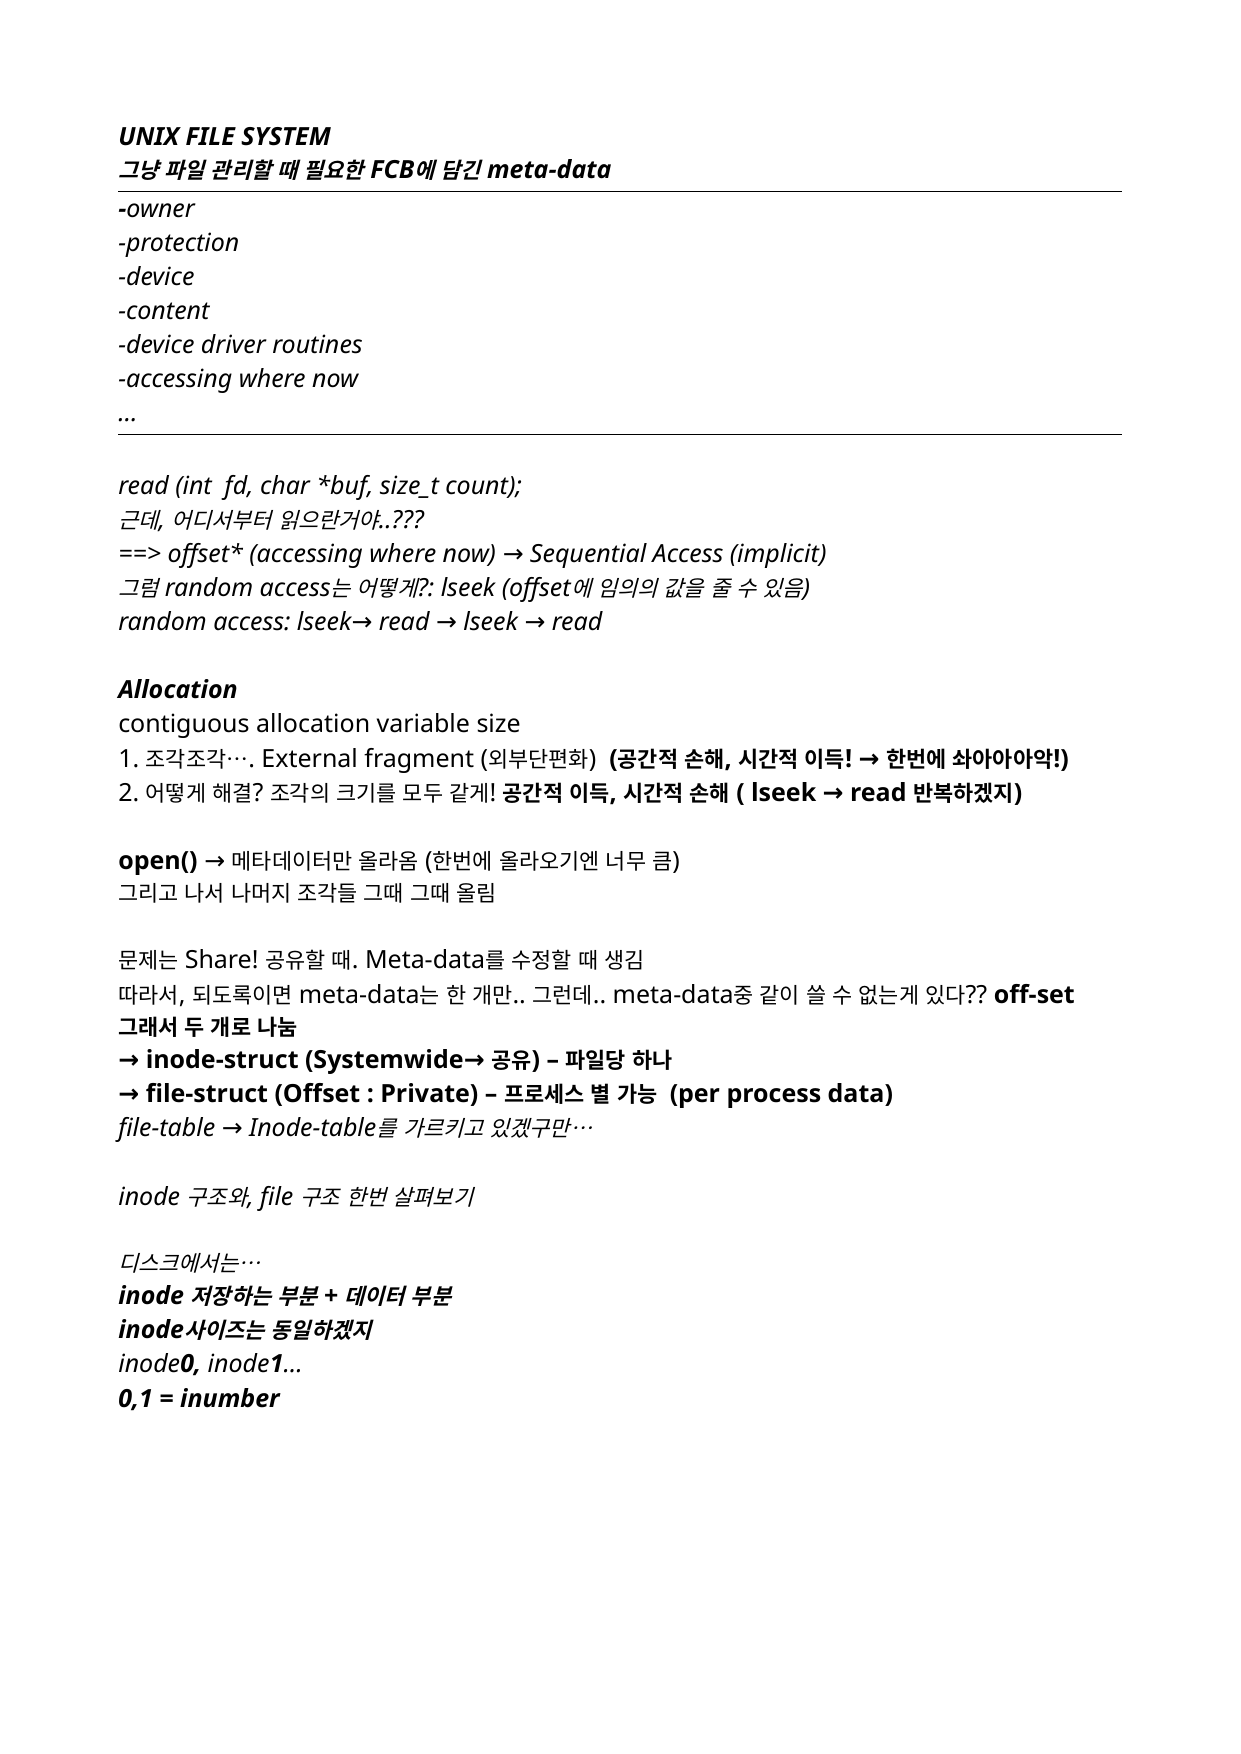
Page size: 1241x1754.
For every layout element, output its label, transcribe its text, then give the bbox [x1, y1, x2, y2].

text → inode-struct (Systemwide→ 공유) – 파일당 하나 [118, 1042, 1122, 1076]
text 1. 조각조각…. External fragment (외부단편화) (공간적 손해, 시간적 이득! → 한번에 솨아아아악!) [118, 740, 1122, 774]
text -accessing where now [118, 361, 1122, 395]
text 2. 어떻게 해결? 조각의 크기를 모두 같게! 공간적 이득, 시간적 손해 ( lseek → read 반복하겠지) [118, 774, 1122, 808]
text ==> offset* (accessing where now) → Sequential Access (implicit) [118, 536, 1122, 570]
text -owner [118, 192, 1122, 225]
text random access: lseek→ read → lseek → read [118, 604, 1122, 638]
text UNIX FILE SYSTEM [118, 118, 1122, 152]
text 문제는 Share! 공유할 때. Meta-data를 수정할 때 생김 [118, 942, 1122, 976]
text file-table → Inode-table를 가르키고 있겠구만… [118, 1110, 1122, 1144]
text -device [118, 259, 1122, 293]
text -content [118, 293, 1122, 327]
text -protection [118, 225, 1122, 259]
text 디스크에서는… [118, 1246, 1122, 1278]
text → file-struct (Offset : Private) – 프로세스 별 가능 (per process data) [118, 1076, 1122, 1110]
text -device driver routines [118, 327, 1122, 361]
text inode 저장하는 부분 + 데이터 부분 [118, 1278, 1122, 1312]
text … [118, 395, 1122, 434]
text inode 구조와, file 구조 한번 살펴보기 [118, 1178, 1122, 1212]
text 0,1 = inumber [118, 1380, 1122, 1414]
text read (int fd, char *buf, size_t count); [118, 468, 1122, 502]
text 그래서 두 개로 나눔 [118, 1010, 1122, 1042]
text contiguous allocation variable size [118, 706, 1122, 740]
text Allocation [118, 672, 1122, 706]
text 그리고 나서 나머지 조각들 그때 그때 올림 [118, 876, 1122, 908]
text 그럼 random access는 어떻게?: lseek (offset에 임의의 값을 줄 수 있음) [118, 570, 1122, 604]
text 그냥 파일 관리할 때 필요한 FCB에 담긴 meta-data [118, 152, 1122, 191]
text open() → 메타데이터만 올라옴 (한번에 올라오기엔 너무 큼) [118, 842, 1122, 876]
text 따라서, 되도록이면 meta-data는 한 개만.. 그런데.. meta-data중 같이 쓸 수 없는게 있다?? off-set [118, 976, 1122, 1010]
text inode사이즈는 동일하겠지 [118, 1312, 1122, 1346]
text 근데, 어디서부터 읽으란거야..??? [118, 502, 1122, 536]
text inode0, inode1… [118, 1346, 1122, 1380]
